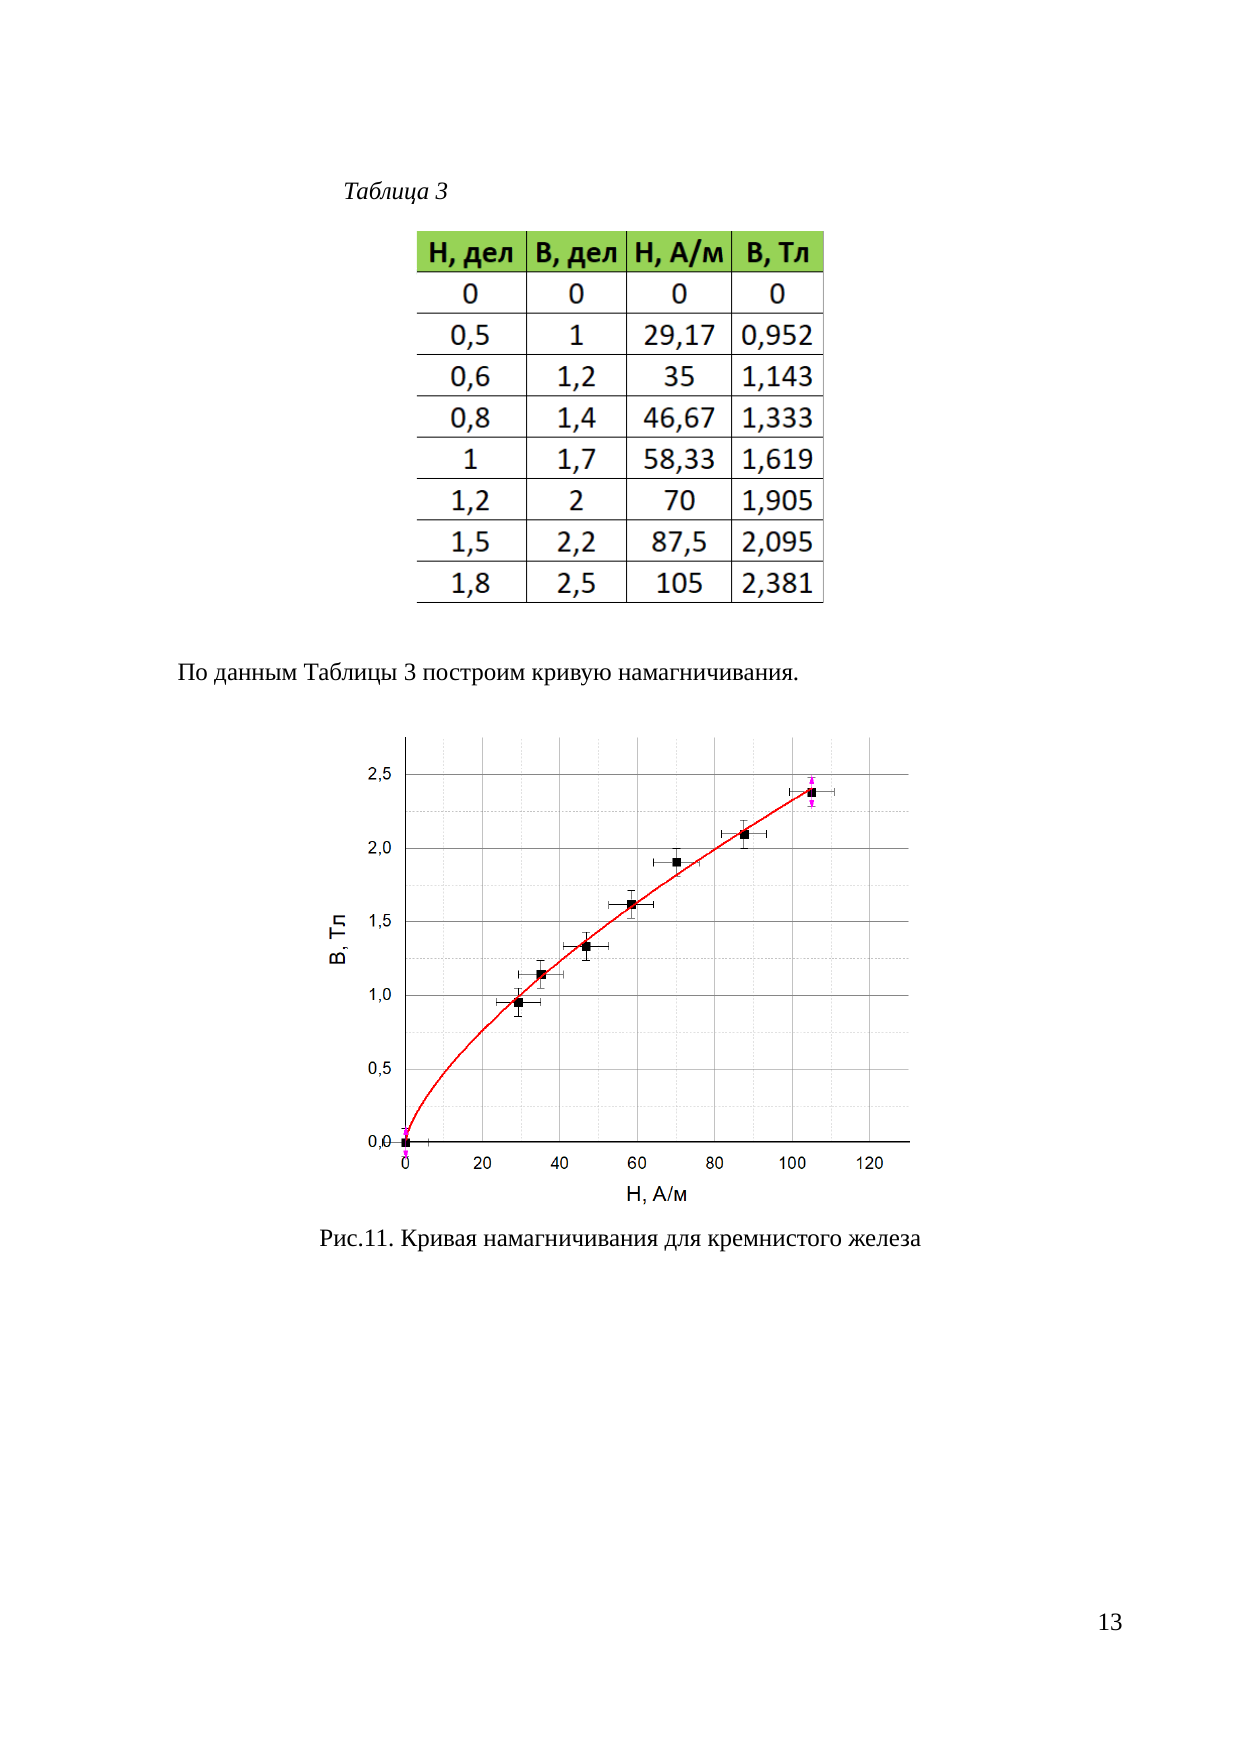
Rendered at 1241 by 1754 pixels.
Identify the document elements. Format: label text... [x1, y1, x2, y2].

picture [416, 231, 824, 603]
text Рис.11. Кривая намагничивания для кремнистого железа [118, 1223, 1122, 1252]
text По данным Таблицы 3 построим кривую намагничивания. [118, 657, 1122, 686]
picture [318, 712, 922, 1224]
text Таблица 3 [118, 176, 1122, 205]
